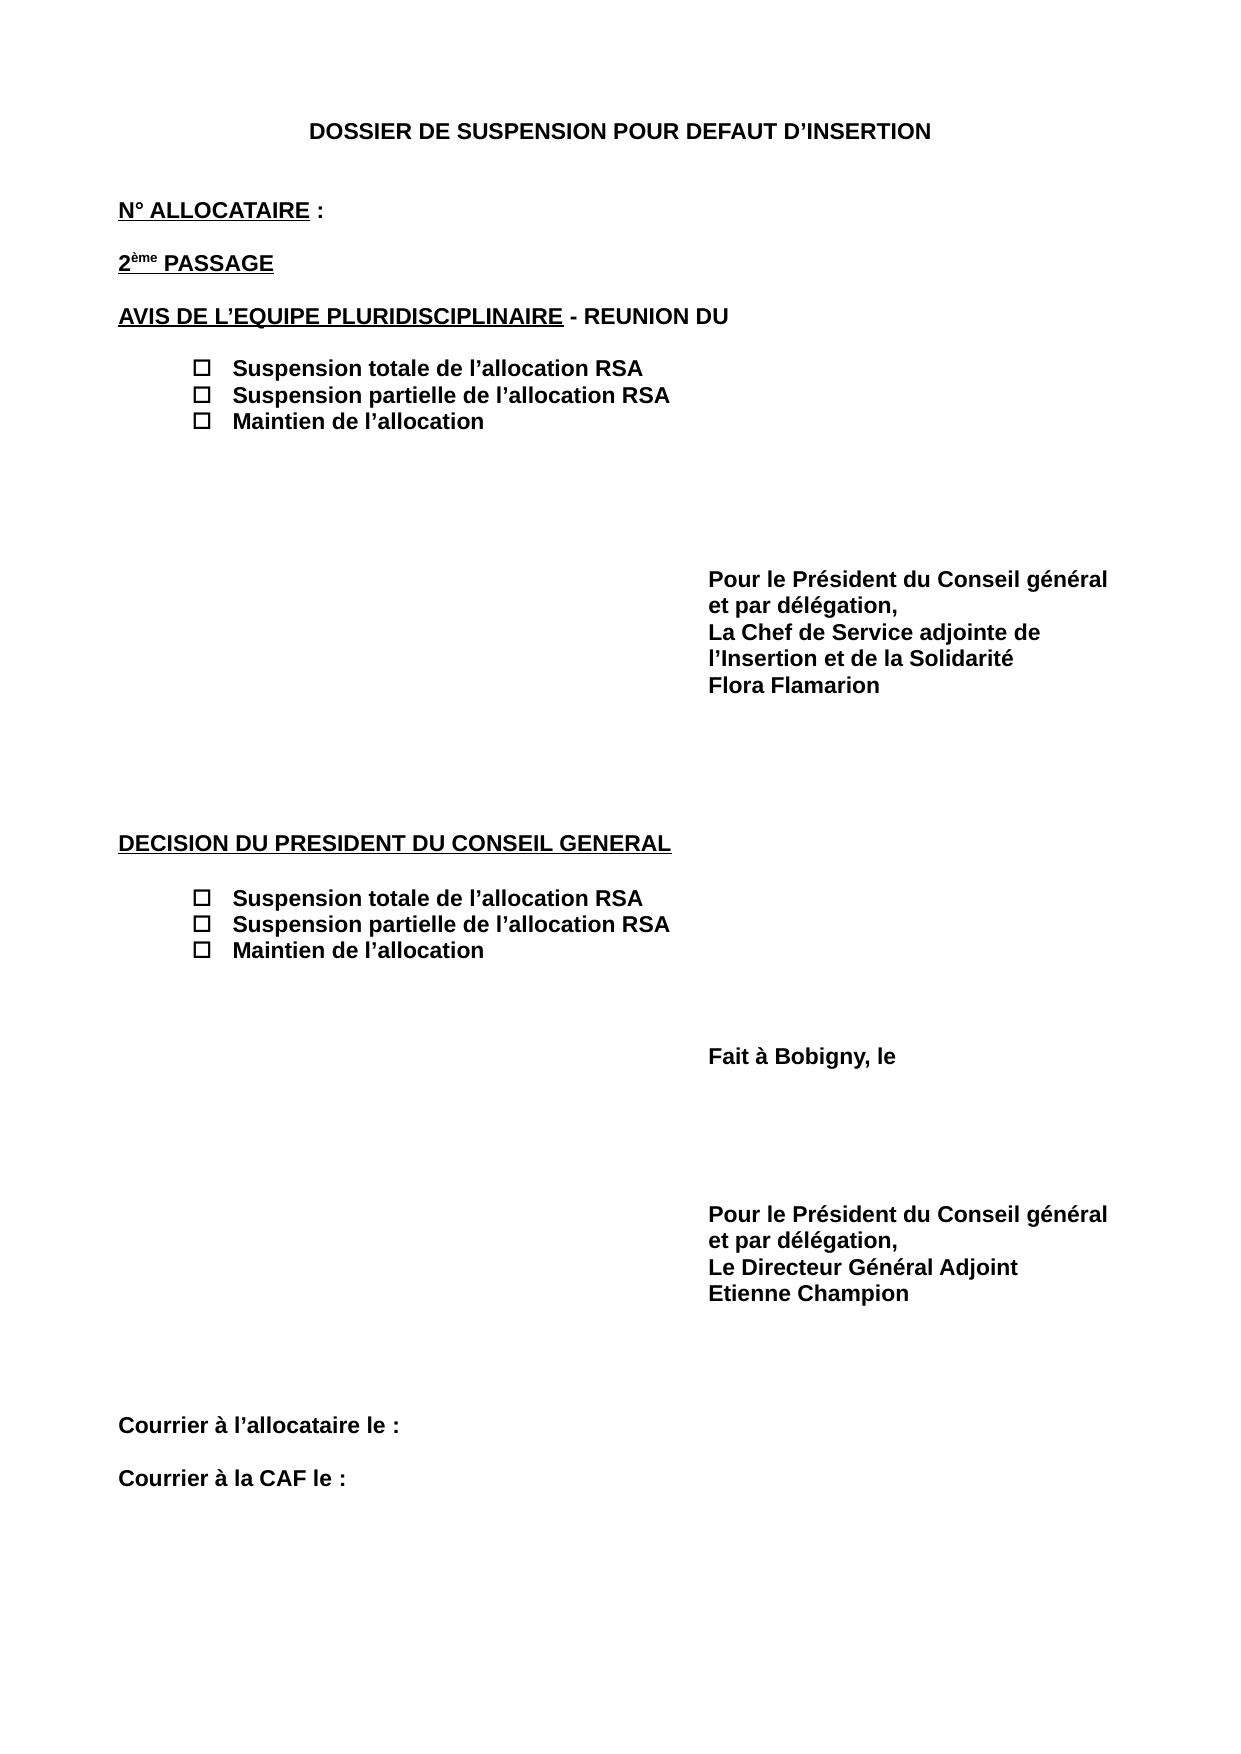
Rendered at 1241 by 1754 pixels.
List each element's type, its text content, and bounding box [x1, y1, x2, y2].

text DOSSIER DE SUSPENSION POUR DEFAUT D’INSERTION [118, 118, 1122, 144]
text Fait à Bobigny, le [708, 1043, 1122, 1069]
list Suspension partielle de l’allocation RSA [192, 382, 1122, 408]
list Suspension partielle de l’allocation RSA [192, 911, 1122, 937]
text Courrier à l’allocataire le : [118, 1412, 1122, 1438]
list Suspension totale de l’allocation RSA [192, 355, 1122, 382]
text La Chef de Service adjointe de l’Insertion et de la Solidarité [708, 619, 1122, 672]
subtitle DECISION DU PRESIDENT DU CONSEIL GENERAL [118, 830, 1122, 856]
text et par délégation, [708, 1227, 1122, 1254]
text N° ALLOCATAIRE : [118, 197, 1122, 223]
list Suspension totale de l’allocation RSA [192, 885, 1122, 911]
list Maintien de l’allocation [192, 408, 1122, 434]
list Maintien de l’allocation [192, 937, 1122, 964]
text 2ème PASSAGE [118, 250, 1122, 276]
text Pour le Président du Conseil général [708, 1201, 1122, 1227]
text et par délégation, [708, 592, 1122, 619]
text Le Directeur Général Adjoint [708, 1254, 1122, 1280]
text Flora Flamarion [634, 672, 1122, 698]
text Pour le Président du Conseil général [708, 566, 1122, 592]
text Courrier à la CAF le : [118, 1464, 1122, 1491]
text Etienne Champion [708, 1280, 1122, 1306]
text AVIS DE L’EQUIPE PLURIDISCIPLINAIRE - REUNION DU [118, 303, 1122, 329]
